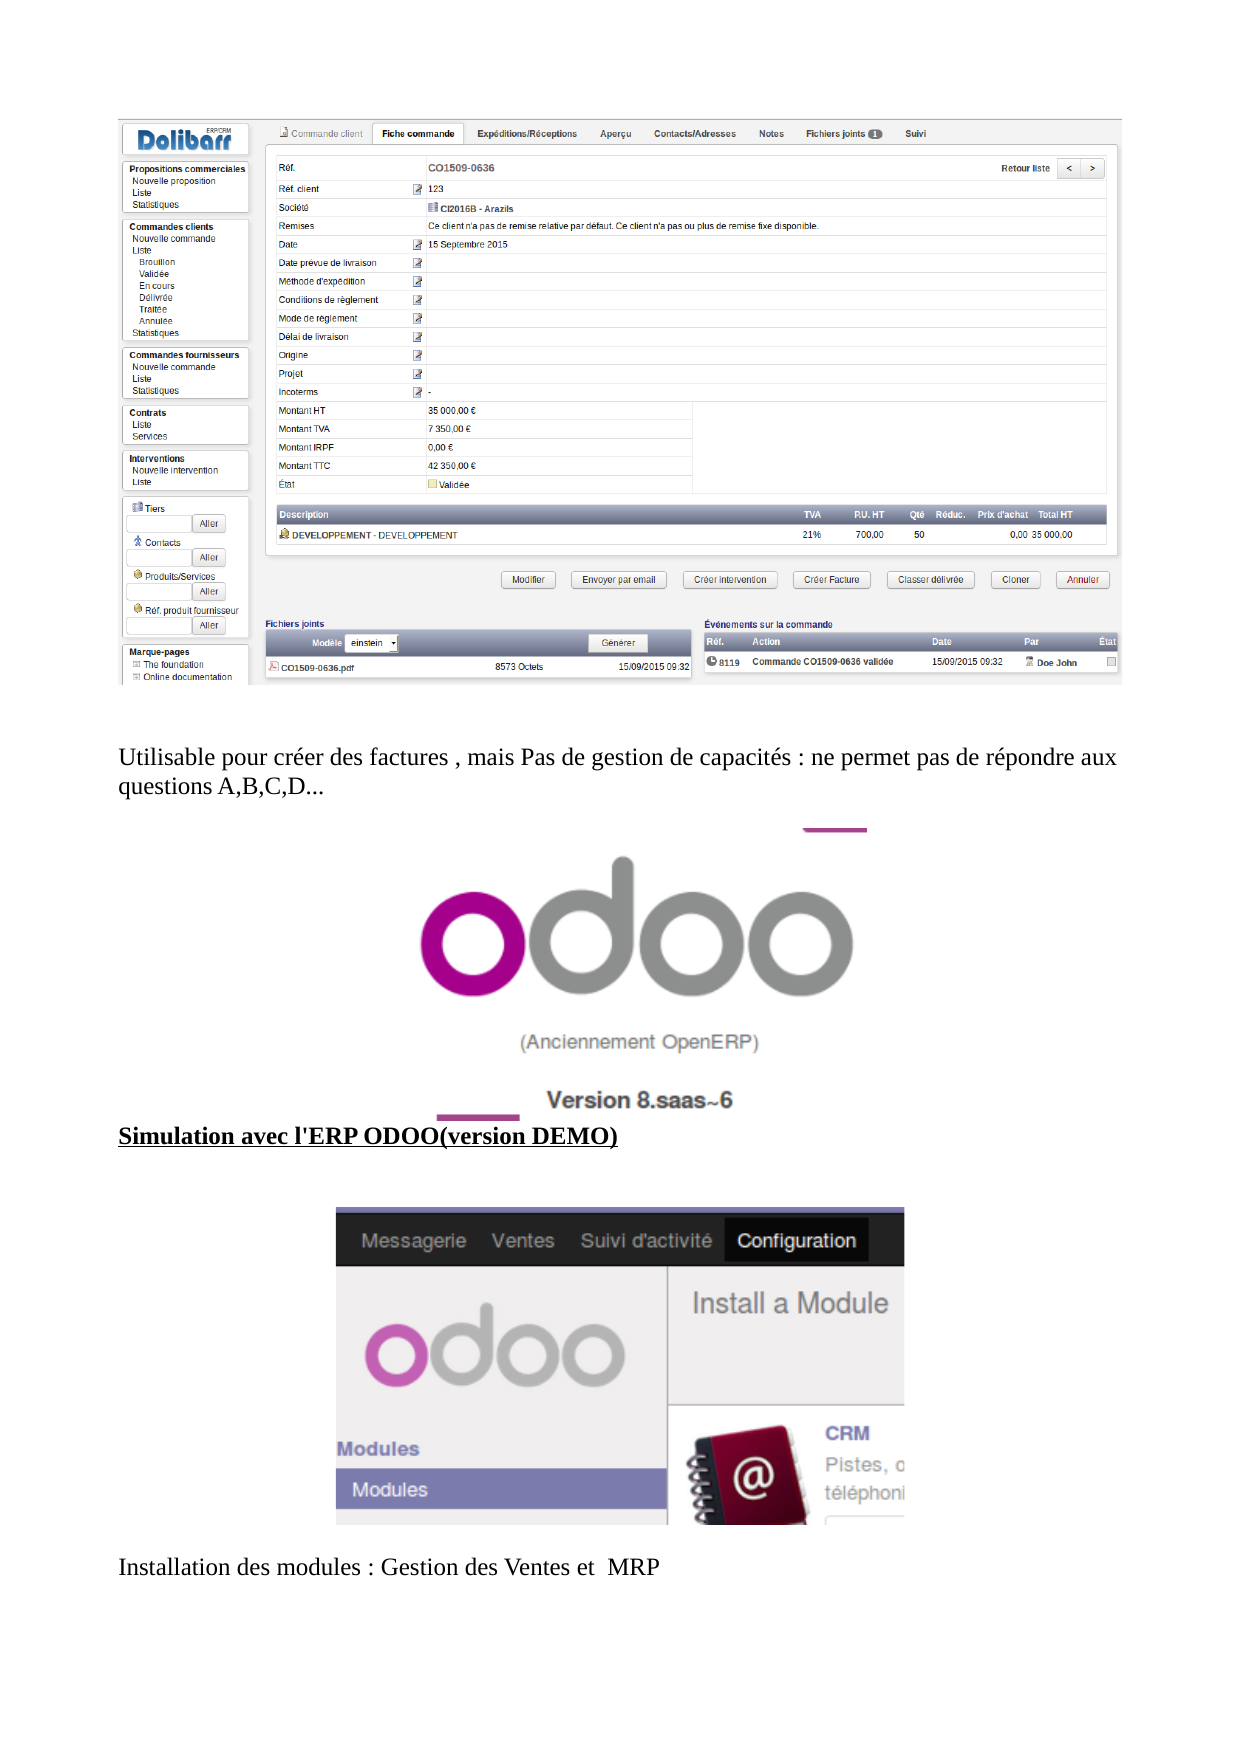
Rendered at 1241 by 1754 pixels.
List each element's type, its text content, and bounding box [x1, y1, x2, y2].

picture [335, 1207, 905, 1525]
text Installation des modules : Gestion des Ventes et MRP [118, 1552, 1122, 1581]
text Utilisable pour créer des factures , mais Pas de gestion de capacités : ne permet pas de répondre aux questions A,B,C,D... [118, 742, 1122, 800]
picture [373, 828, 867, 1121]
picture [118, 118, 1123, 685]
text Simulation avec l'ERP ODOO(version DEMO) [118, 829, 1122, 1150]
